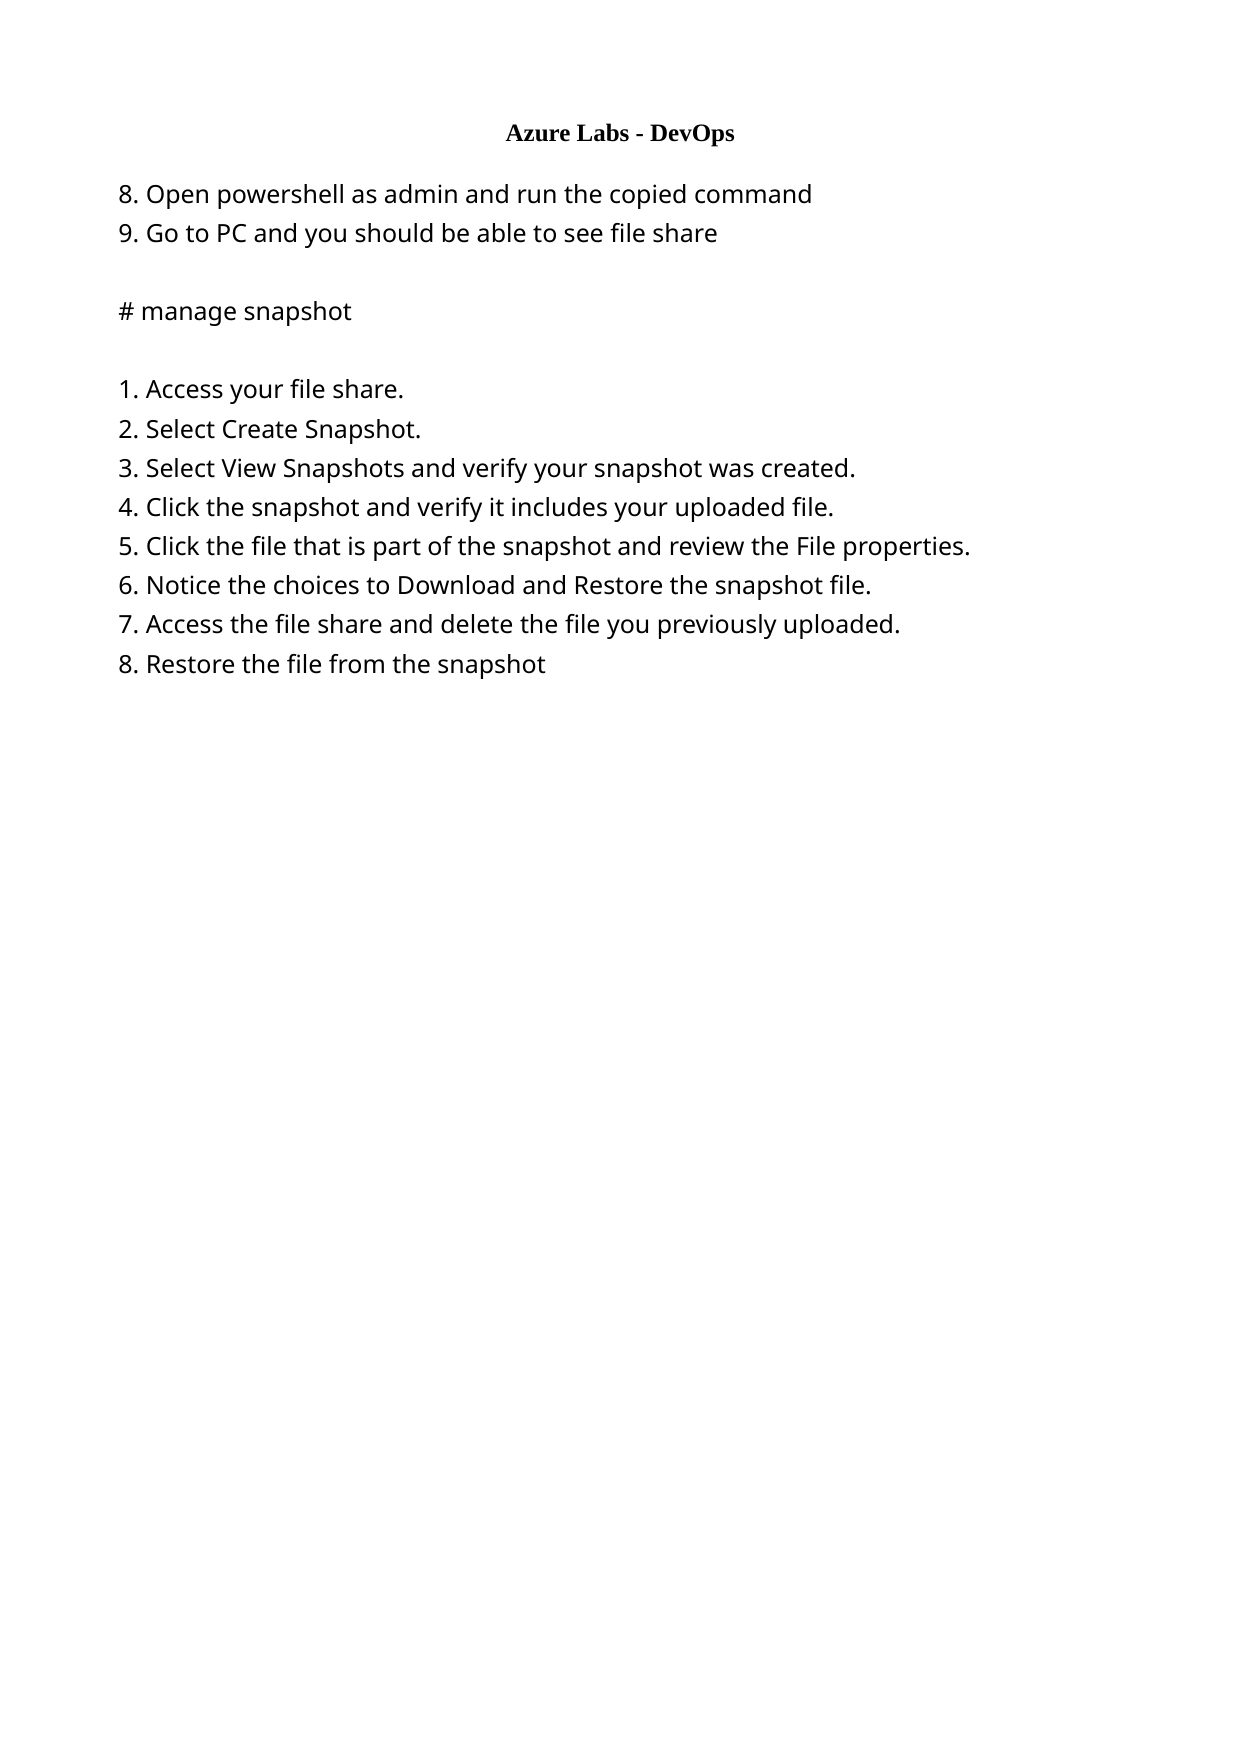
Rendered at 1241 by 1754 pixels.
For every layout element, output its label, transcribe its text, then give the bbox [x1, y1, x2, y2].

text 9. Go to PC and you should be able to see file share [118, 216, 1122, 249]
text 6. Notice the choices to Download and Restore the snapshot file. [118, 568, 1122, 602]
text 4. Click the snapshot and verify it includes your uploaded file. [118, 490, 1122, 524]
text 8. Restore the file from the snapshot [118, 646, 1122, 680]
text 2. Select Create Snapshot. [118, 411, 1122, 445]
text 8. Open powershell as admin and run the copied command [118, 176, 1122, 210]
text # manage snapshot [118, 294, 1122, 328]
text 5. Click the file that is part of the snapshot and review the File properties. [118, 529, 1122, 563]
text 3. Select View Snapshots and verify your snapshot was created. [118, 451, 1122, 484]
text 1. Access your file share. [118, 372, 1122, 406]
text 7. Access the file share and delete the file you previously uploaded. [118, 607, 1122, 641]
